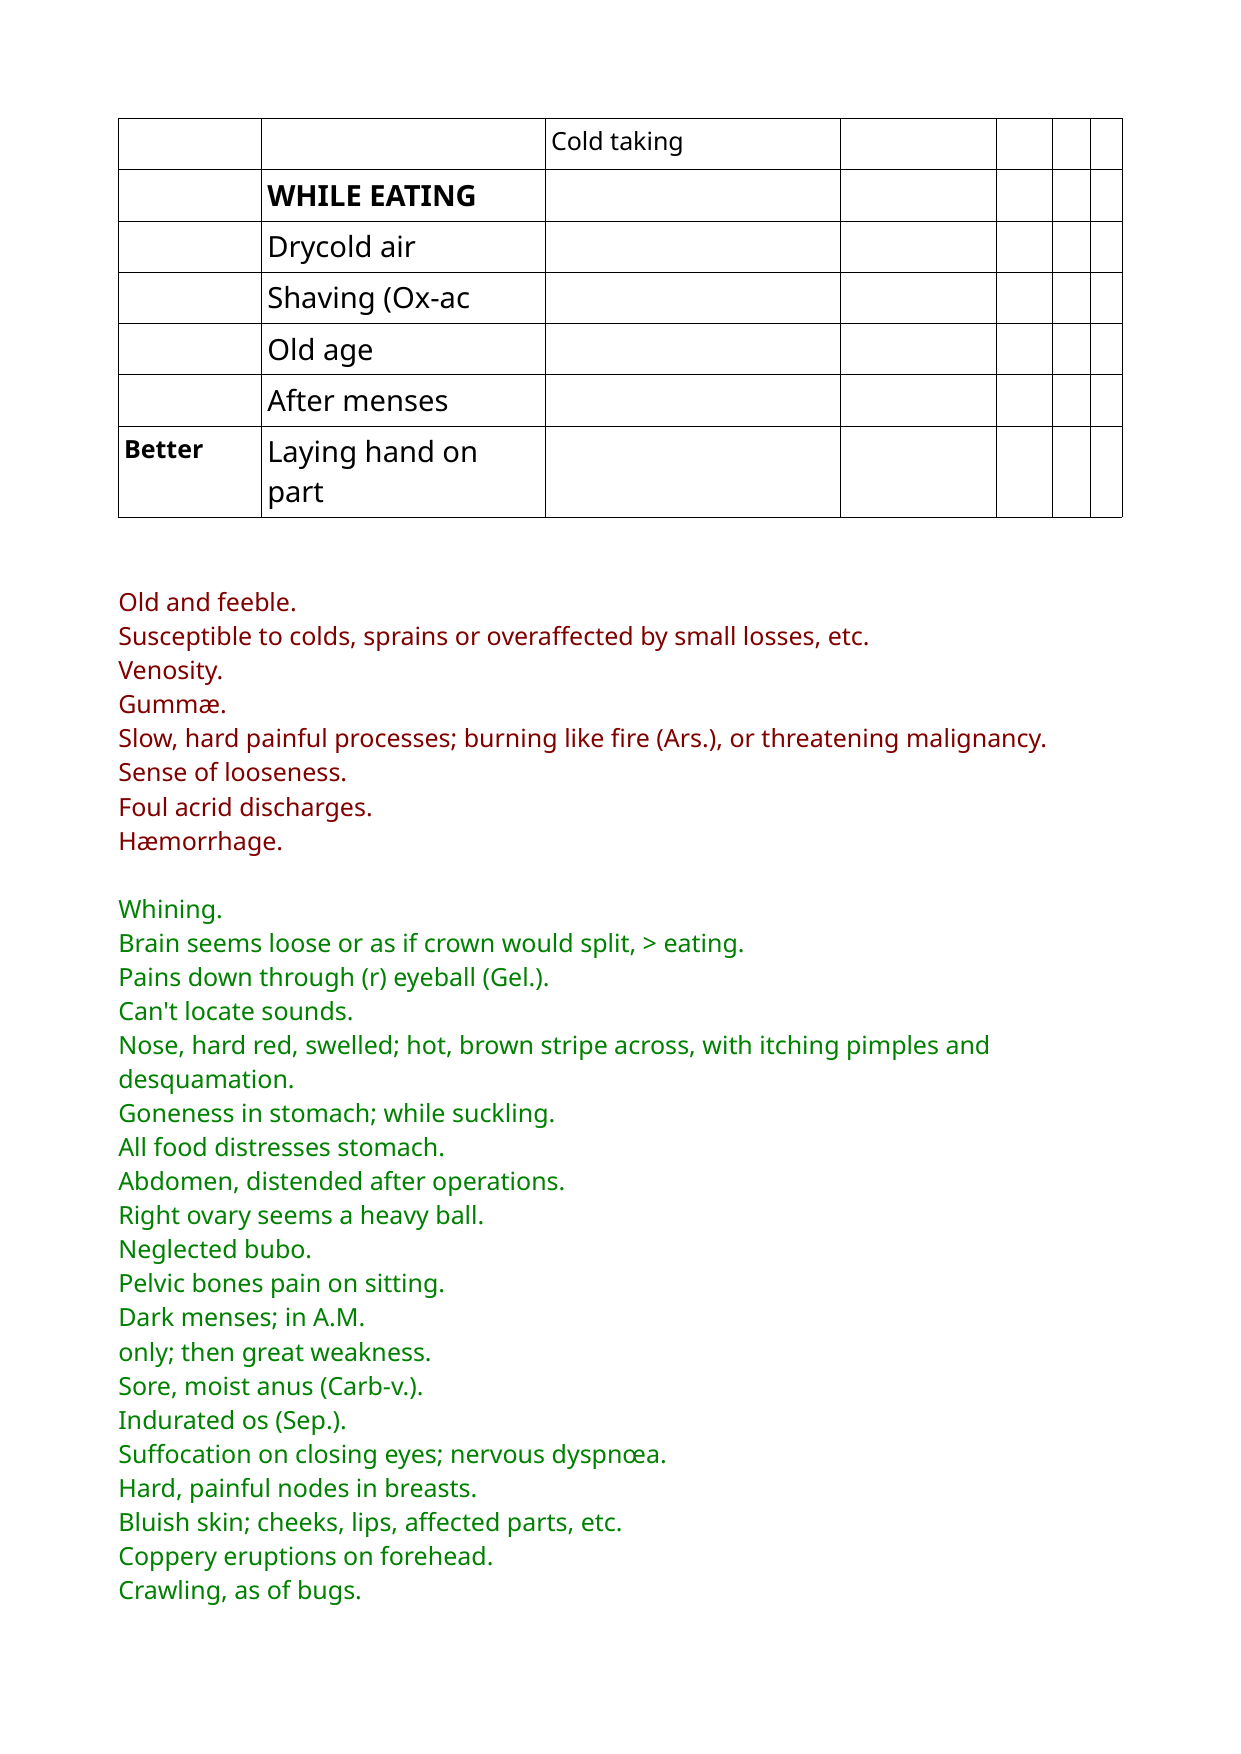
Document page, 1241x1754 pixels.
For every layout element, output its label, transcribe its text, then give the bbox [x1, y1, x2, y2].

table_cell Drycold air [262, 222, 545, 272]
text Dark menses; in A.M. [118, 1300, 1122, 1334]
text Indurated os (Sep.). [118, 1402, 1122, 1436]
table_cell [997, 273, 1052, 323]
table_cell [1053, 375, 1090, 426]
table_cell [1053, 324, 1090, 374]
text All food distresses stomach. [118, 1130, 1122, 1164]
table_cell [546, 427, 840, 517]
table_cell [997, 119, 1052, 169]
table_cell [119, 324, 261, 374]
table_cell Cold taking [546, 119, 840, 169]
table_cell [841, 273, 996, 323]
table_cell [546, 375, 840, 426]
text Hard, painful nodes in breasts. [118, 1470, 1122, 1504]
table_cell [546, 324, 840, 374]
table_cell [1053, 427, 1090, 517]
text Pains down through (r) eyeball (Gel.). [118, 959, 1122, 993]
table_cell [262, 119, 545, 169]
text only; then great weakness. [118, 1334, 1122, 1368]
table_cell [841, 222, 996, 272]
table_cell Shaving (Ox-ac [262, 273, 545, 323]
table_cell [119, 375, 261, 426]
table_cell [997, 324, 1052, 374]
text Brain seems loose or as if crown would split, > eating. [118, 925, 1122, 959]
table_cell [119, 170, 261, 221]
table_cell [997, 427, 1052, 517]
table_cell [546, 273, 840, 323]
table_cell [1053, 273, 1090, 323]
text Crawling, as of bugs. [118, 1573, 1122, 1607]
text Neglected bubo. [118, 1232, 1122, 1266]
table_cell [1091, 119, 1122, 169]
table_cell [1053, 222, 1090, 272]
table_cell [841, 170, 996, 221]
text Whining. [118, 891, 1122, 925]
text Foul acrid discharges. [118, 789, 1122, 823]
text Goneness in stomach; while suckling. [118, 1096, 1122, 1130]
table_cell Laying hand on part [262, 427, 545, 517]
table_cell [841, 119, 996, 169]
table_cell [1091, 222, 1122, 272]
table_cell [119, 222, 261, 272]
table_cell [997, 170, 1052, 221]
table_cell [997, 222, 1052, 272]
text Susceptible to colds, sprains or overaffected by small losses, etc. [118, 619, 1122, 653]
table_cell [546, 222, 840, 272]
table_cell [1091, 170, 1122, 221]
text Suffocation on closing eyes; nervous dyspnœa. [118, 1436, 1122, 1470]
table_cell [119, 273, 261, 323]
text Slow, hard painful processes; burning like fire (Ars.), or threatening malignancy. [118, 721, 1122, 755]
table_cell [841, 324, 996, 374]
table_cell Old age [262, 324, 545, 374]
table_cell After menses [262, 375, 545, 426]
table_cell [1091, 273, 1122, 323]
table_cell [546, 170, 840, 221]
table_cell Better [119, 427, 261, 517]
text Can't locate sounds. [118, 993, 1122, 1028]
table_cell [1053, 170, 1090, 221]
table_cell [1053, 119, 1090, 169]
text Old and feeble. [118, 585, 1122, 619]
text Abdomen, distended after operations. [118, 1164, 1122, 1198]
text Gummæ. [118, 687, 1122, 721]
table_cell [119, 119, 261, 169]
text Right ovary seems a heavy ball. [118, 1198, 1122, 1232]
text Hæmorrhage. [118, 823, 1122, 857]
table_cell [841, 375, 996, 426]
table_cell [1091, 427, 1122, 517]
table_cell [997, 375, 1052, 426]
text Coppery eruptions on forehead. [118, 1538, 1122, 1573]
text Sore, moist anus (Carb-v.). [118, 1368, 1122, 1402]
table_cell [1091, 375, 1122, 426]
text Sense of looseness. [118, 755, 1122, 789]
text Nose, hard red, swelled; hot, brown stripe across, with itching pimples and desquamation. [118, 1028, 1122, 1096]
text Bluish skin; cheeks, lips, affected parts, etc. [118, 1504, 1122, 1538]
text Venosity. [118, 653, 1122, 687]
table_cell [1091, 324, 1122, 374]
text Pelvic bones pain on sitting. [118, 1266, 1122, 1300]
table_cell [841, 427, 996, 517]
table_cell WHILE EATING [262, 170, 545, 221]
